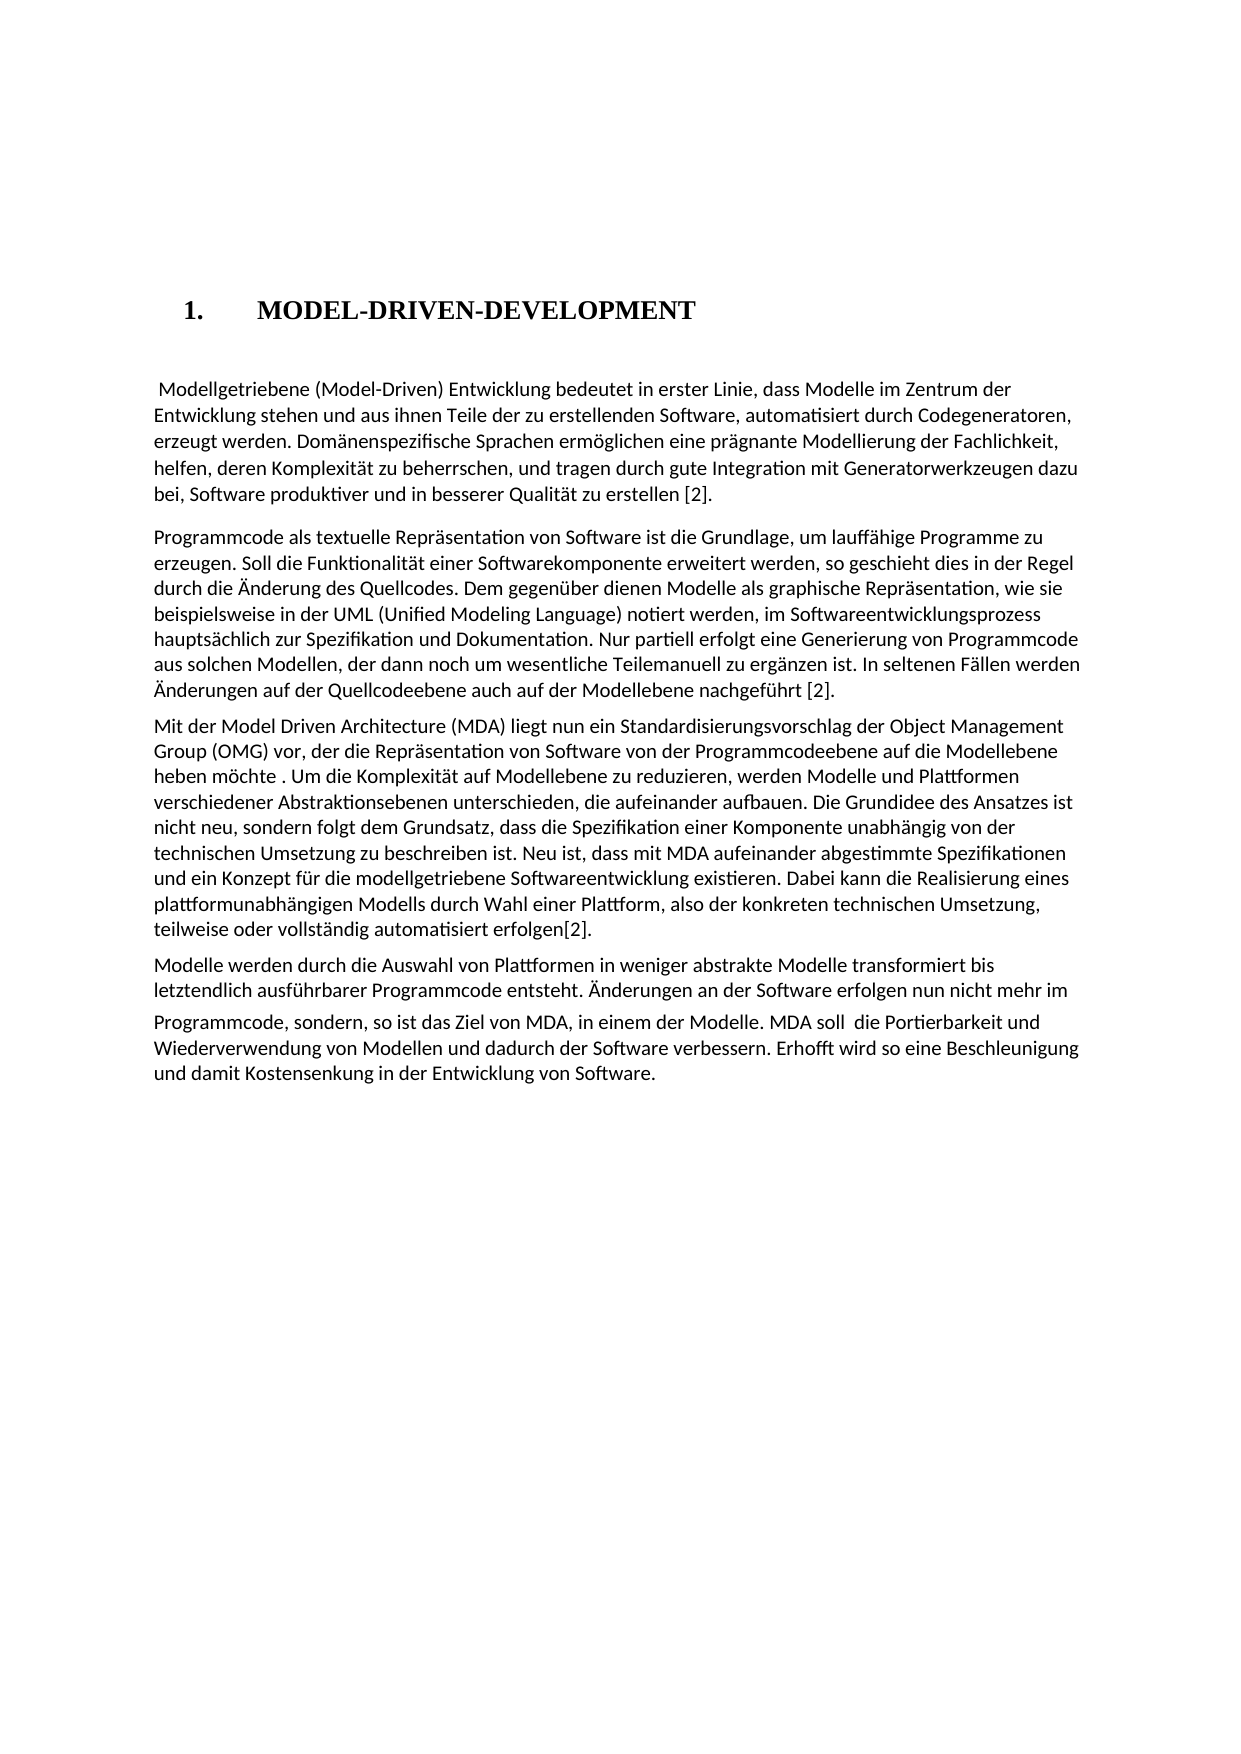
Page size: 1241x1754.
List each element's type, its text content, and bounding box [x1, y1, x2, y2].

subtitle Model-driven-development [183, 295, 1087, 326]
text Modellgetriebene (Model-Driven) Entwicklung bedeutet in erster Linie, dass Modelle im Zentrum der Entwicklung stehen und aus ihnen Teile der zu erstellenden Software, automatisiert durch Codegeneratoren, erzeugt werden. Domänenspezifische Sprachen ermöglichen eine prägnante Modellierung der Fachlichkeit, helfen, deren Komplexität zu beherrschen, und tragen durch gute Integration mit Generatorwerkzeugen dazu bei, Software produktiver und in besserer Qualität zu erstellen [2]. [153, 376, 1087, 507]
text Programmcode als textuelle Repräsentation von Software ist die Grundlage, um lauffähige Programme zu erzeugen. Soll die Funktionalität einer Softwarekomponente erweitert werden, so geschieht dies in der Regel durch die Änderung des Quellcodes. Dem gegenüber dienen Modelle als graphische Repräsentation, wie sie beispielsweise in der UML (Unified Modeling Language) notiert werden, im Softwareentwicklungsprozess hauptsächlich zur Spezifikation und Dokumentation. Nur partiell erfolgt eine Generierung von Programmcode aus solchen Modellen, der dann noch um wesentliche Teilemanuell zu ergänzen ist. In seltenen Fällen werden Änderungen auf der Quellcodeebene auch auf der Modellebene nachgeführt [2]. [153, 524, 1087, 702]
text Modelle werden durch die Auswahl von Plattformen in weniger abstrakte Modelle transformiert bis letztendlich ausführbarer Programmcode entsteht. Änderungen an der Software erfolgen nun nicht mehr im Programmcode, sondern, so ist das Ziel von MDA, in einem der Modelle. MDA soll die Portierbarkeit und Wiederverwendung von Modellen und dadurch der Software verbessern. Erhofft wird so eine Beschleunigung und damit Kostensenkung in der Entwicklung von Software. [153, 952, 1087, 1086]
text Mit der Model Driven Architecture (MDA) liegt nun ein Standardisierungsvorschlag der Object Management Group (OMG) vor, der die Repräsentation von Software von der Programmcodeebene auf die Modellebene heben möchte . Um die Komplexität auf Modellebene zu reduzieren, werden Modelle und Plattformen verschiedener Abstraktionsebenen unterschieden, die aufeinander aufbauen. Die Grundidee des Ansatzes ist nicht neu, sondern folgt dem Grundsatz, dass die Spezifikation einer Komponente unabhängig von der technischen Umsetzung zu beschreiben ist. Neu ist, dass mit MDA aufeinander abgestimmte Spezifikationen und ein Konzept für die modellgetriebene Softwareentwicklung existieren. Dabei kann die Realisierung eines plattformunabhängigen Modells durch Wahl einer Plattform, also der konkreten technischen Umsetzung, teilweise oder vollständig automatisiert erfolgen[2]. [153, 713, 1087, 942]
